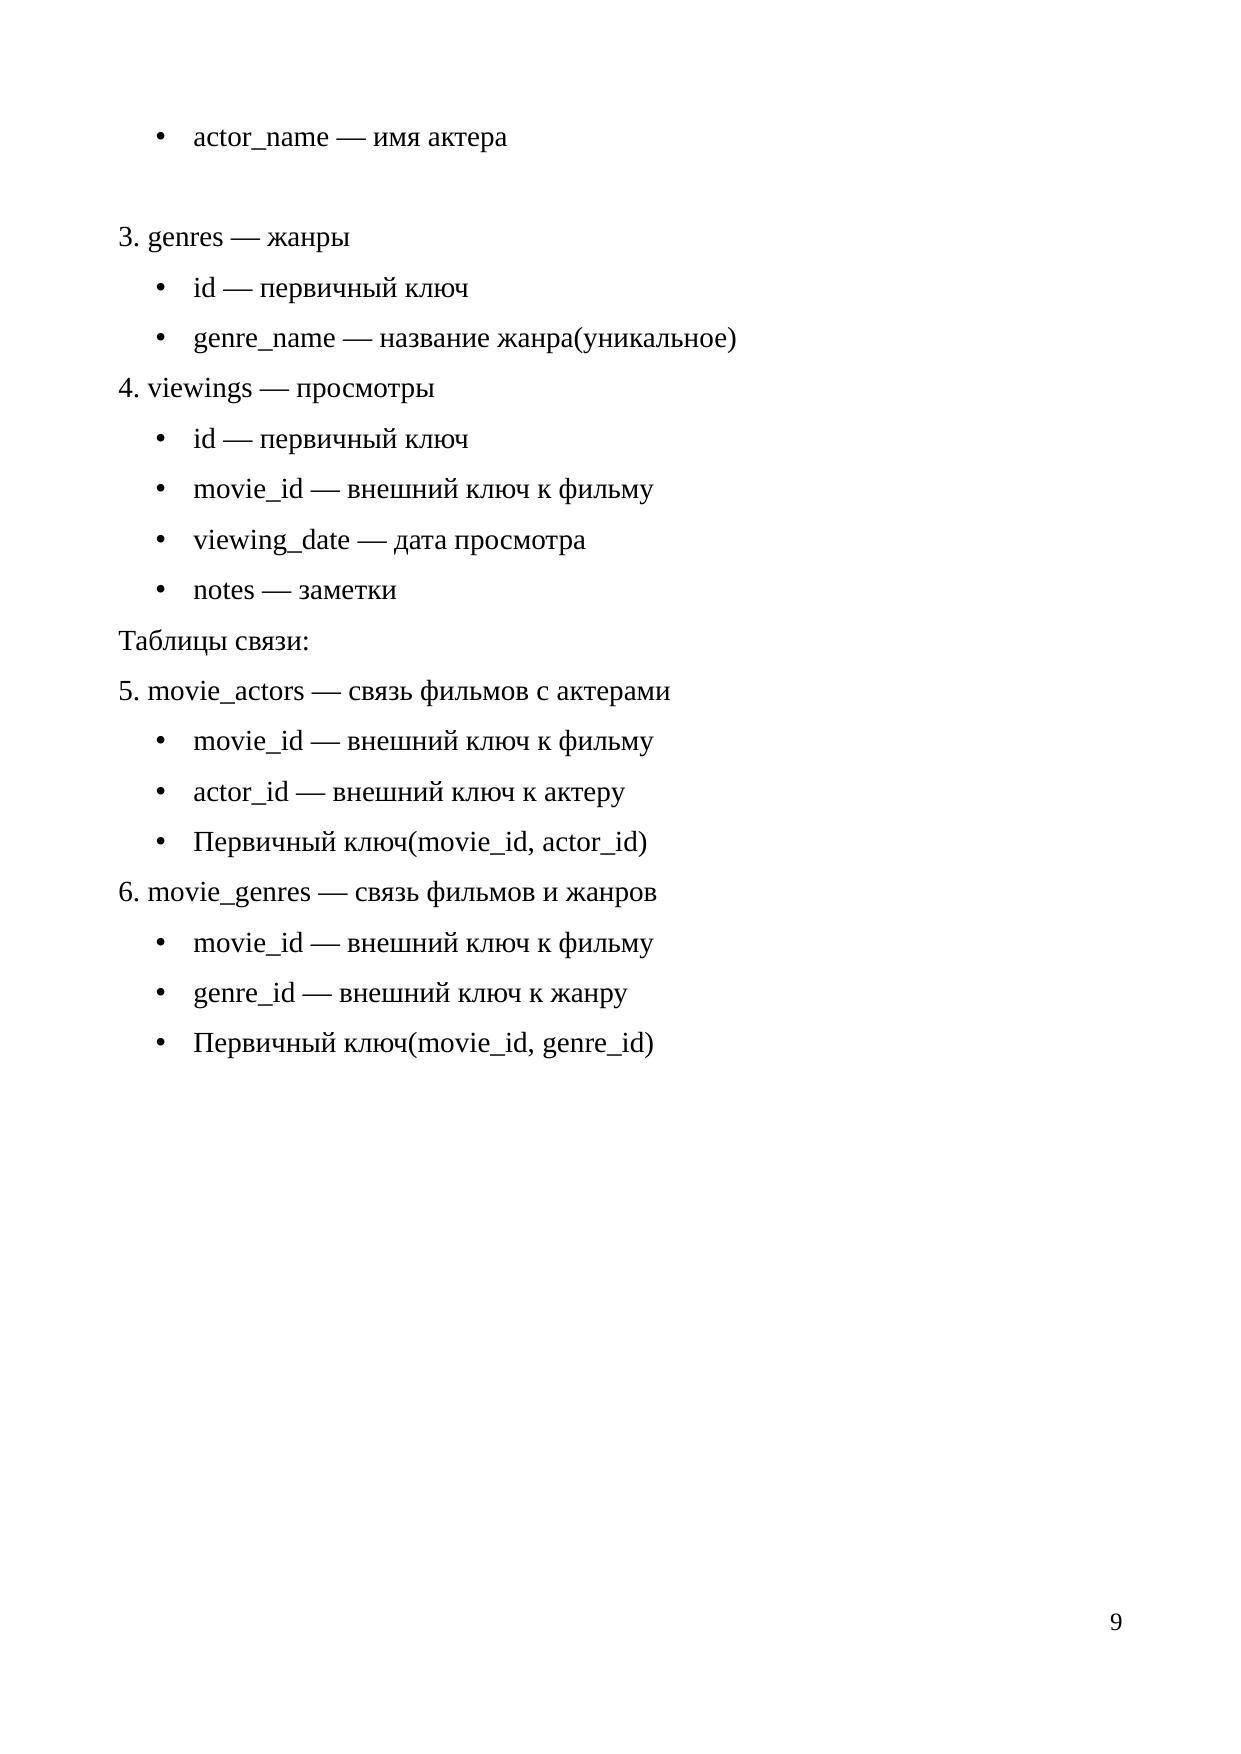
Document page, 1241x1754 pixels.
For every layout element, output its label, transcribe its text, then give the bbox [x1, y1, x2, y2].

text 6. movie_genres — связь фильмов и жанров [118, 874, 1122, 908]
list genre_id — внешний ключ к жанру [156, 975, 1122, 1009]
text Таблицы связи: [118, 623, 1122, 656]
list movie_id — внешний ключ к фильму [156, 471, 1122, 505]
list actor_name — имя актера [156, 119, 1122, 152]
list Первичный ключ(movie_id, actor_id) [156, 824, 1122, 858]
list movie_id — внешний ключ к фильму [156, 723, 1122, 757]
list actor_id — внешний ключ к актеру [156, 774, 1122, 807]
list id — первичный ключ [156, 421, 1122, 454]
list genre_name — название жанра(уникальное) [156, 320, 1122, 354]
text 4. viewings — просмотры [118, 371, 1122, 404]
list id — первичный ключ [156, 270, 1122, 303]
text 3. genres — жанры [118, 219, 1122, 253]
list notes — заметки [156, 572, 1122, 606]
list Первичный ключ(movie_id, genre_id) [156, 1026, 1122, 1059]
list movie_id — внешний ключ к фильму [156, 925, 1122, 958]
list viewing_date — дата просмотра [156, 522, 1122, 555]
text 5. movie_actors — связь фильмов с актерами [118, 673, 1122, 706]
